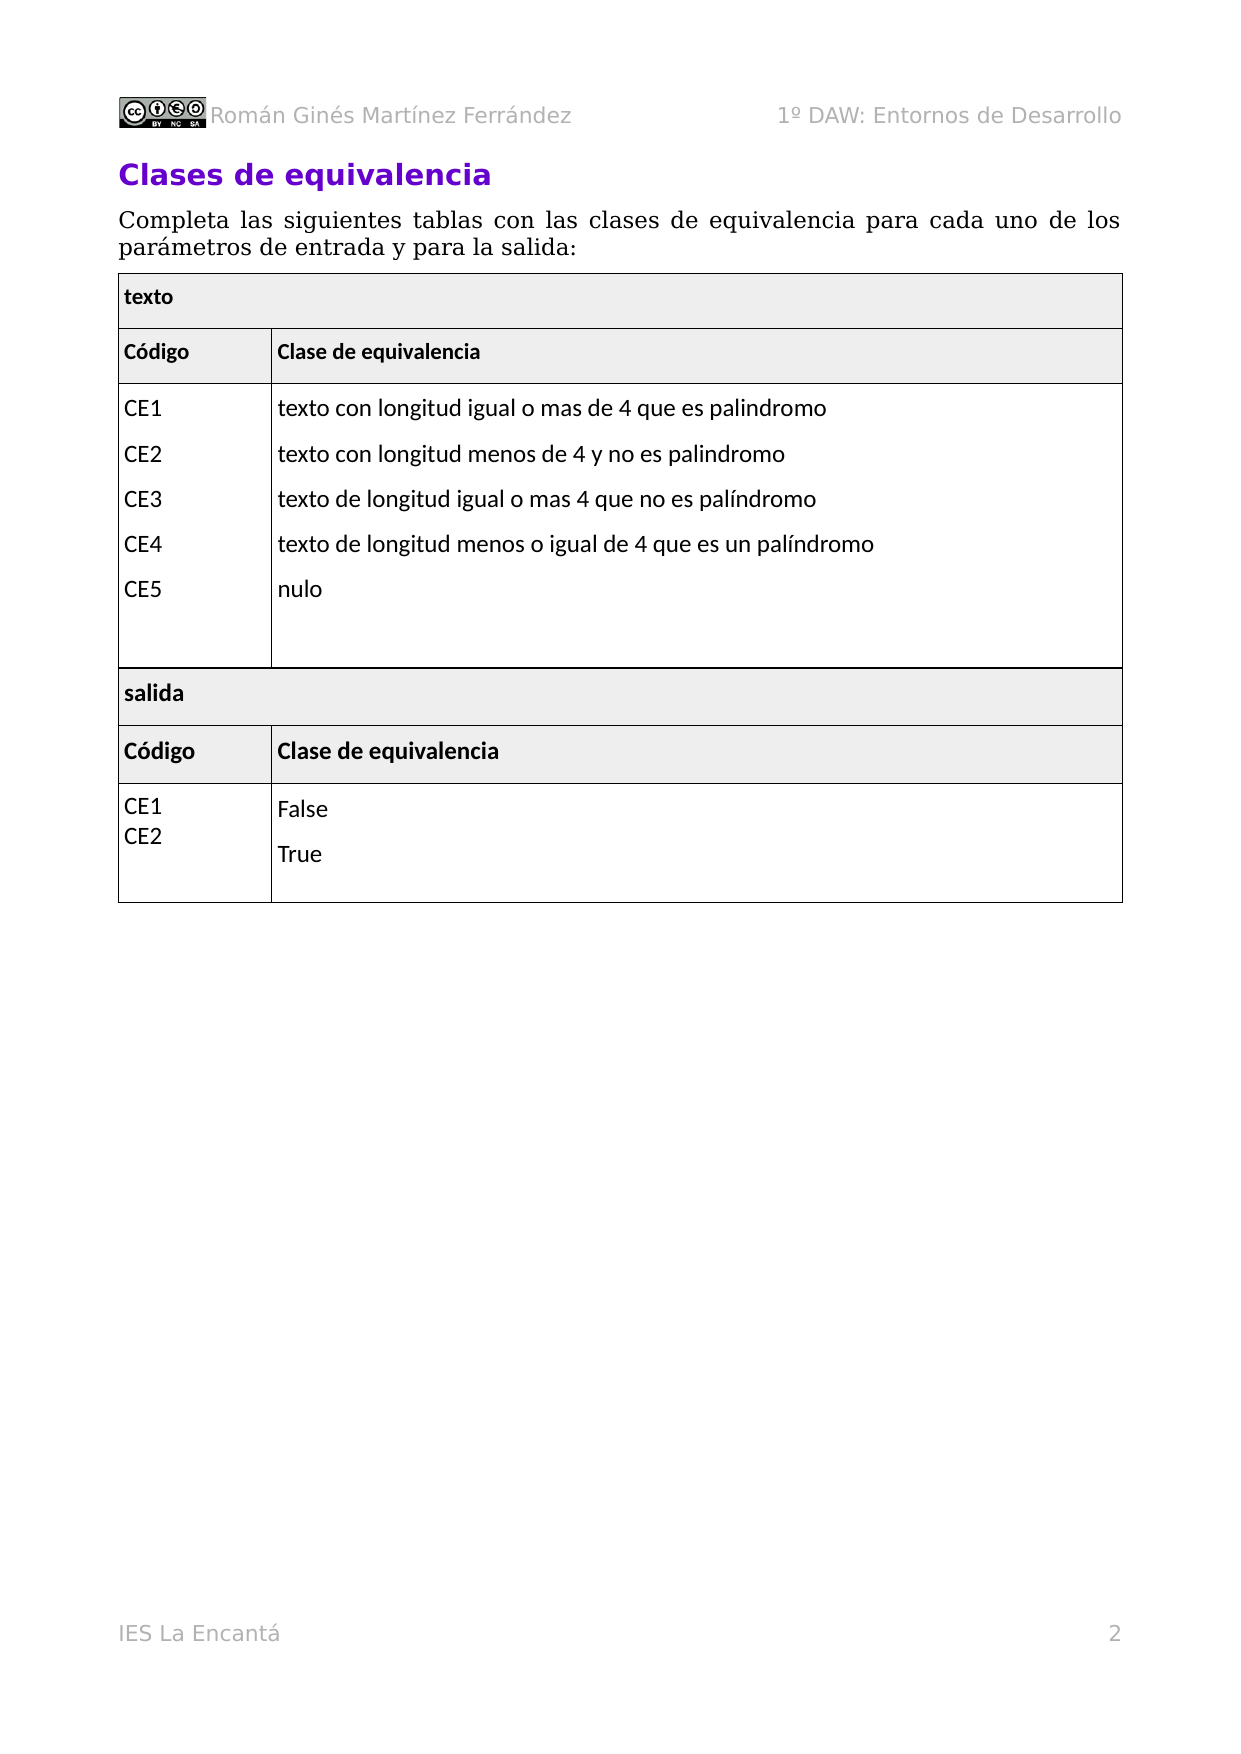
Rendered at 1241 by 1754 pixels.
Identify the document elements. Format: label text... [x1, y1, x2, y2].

table_header texto [119, 274, 1122, 328]
table_cell Clase de equivalencia [272, 726, 1122, 783]
text Completa las siguientes tablas con las clases de equivalencia para cada uno de los parámetros de entrada y para la salida: [118, 207, 1122, 261]
table_cell texto con longitud igual o mas de 4 que es palindromo texto con longitud menos de 4 y no es palindromo texto de longitud igual o mas 4 que no es palíndromo texto de longitud menos o igual de 4 que es un palíndromo nulo [272, 384, 1122, 667]
table_cell CE1 CE2 CE3 CE4 CE5 [119, 384, 271, 667]
table_cell Código [119, 726, 271, 783]
table_cell Código [119, 329, 271, 383]
table_header salida [119, 669, 1122, 725]
text Clases de equivalencia [118, 158, 1122, 192]
table_cell Clase de equivalencia [272, 329, 1122, 383]
table_cell CE1 CE2 [119, 784, 271, 902]
table_cell False True [272, 784, 1122, 902]
